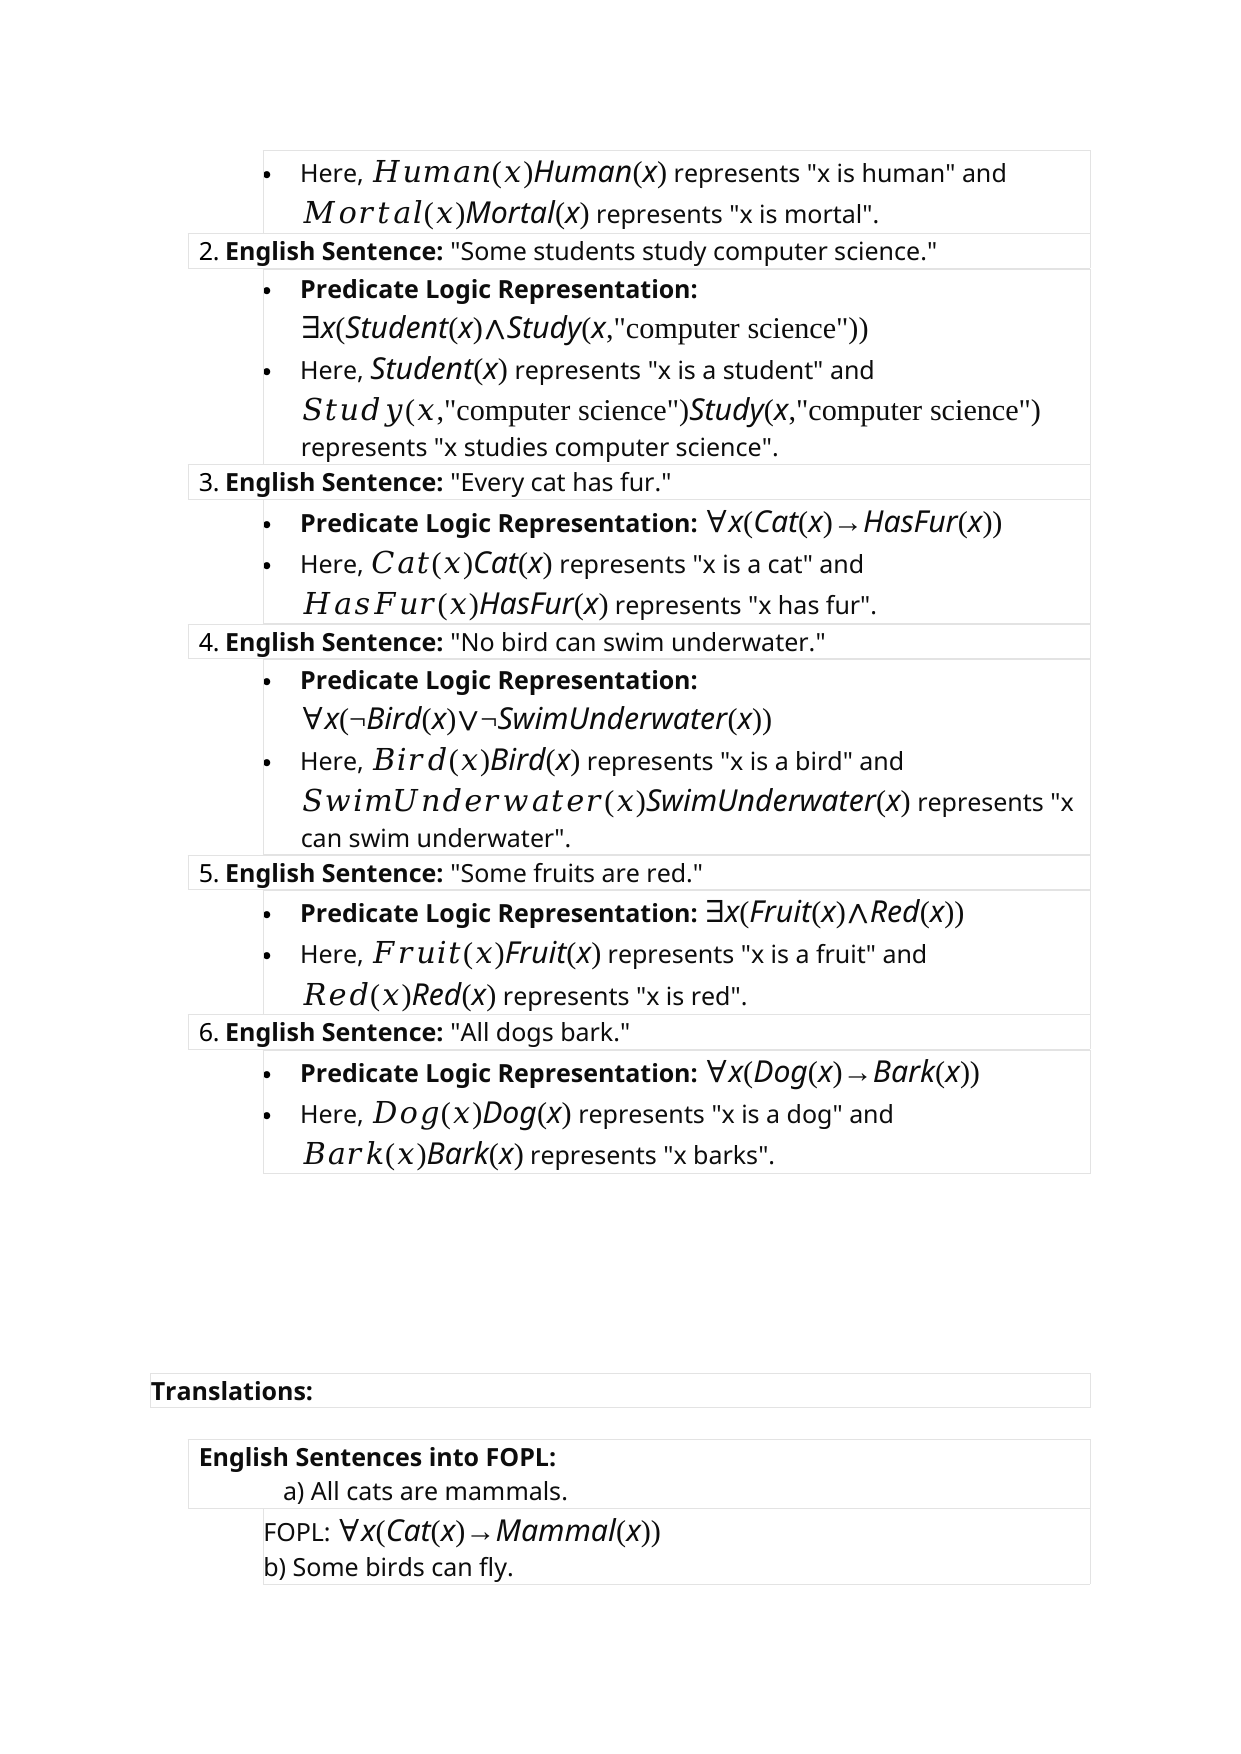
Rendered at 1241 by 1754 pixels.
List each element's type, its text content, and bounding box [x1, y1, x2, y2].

list Predicate Logic Representation: ∀x(Cat(x)→HasFur(x)) [264, 500, 1090, 541]
text Translations: [151, 1374, 1090, 1407]
list English Sentence: "Some students study computer science." [189, 234, 1090, 268]
text English Sentences into FOPL: [189, 1440, 1090, 1473]
list Here, 𝐷𝑜𝑔(𝑥)Dog(x) represents "x is a dog" and 𝐵𝑎𝑟𝑘(𝑥)Bark(x) represents "x barks". [264, 1091, 1090, 1173]
list Here, 𝐹𝑟𝑢𝑖𝑡(𝑥)Fruit(x) represents "x is a fruit" and 𝑅𝑒𝑑(𝑥)Red(x) represents "x is red". [264, 931, 1090, 1014]
list Here, Student(x) represents "x is a student" and 𝑆𝑡𝑢𝑑𝑦(𝑥,"computer science")Study(x,"computer science") represents "x studies computer science". [264, 347, 1090, 464]
list Predicate Logic Representation: ∀x(Dog(x)→Bark(x)) [264, 1051, 1090, 1091]
text b) Some birds can fly. [264, 1549, 1090, 1584]
list Here, 𝐵𝑖𝑟𝑑(𝑥)Bird(x) represents "x is a bird" and 𝑆𝑤𝑖𝑚𝑈𝑛𝑑𝑒𝑟𝑤𝑎𝑡𝑒𝑟(𝑥)SwimUnderwater(x) represents "x can swim underwater". [264, 737, 1090, 854]
list English Sentence: "Some fruits are red." [189, 856, 1090, 889]
list Here, 𝐻𝑢𝑚𝑎𝑛(𝑥)Human(x) represents "x is human" and 𝑀𝑜𝑟𝑡𝑎𝑙(𝑥)Mortal(x) represents "x is mortal". [264, 151, 1090, 233]
list English Sentence: "All dogs bark." [189, 1015, 1090, 1049]
text FOPL: ∀x(Cat(x)→Mammal(x)) [264, 1509, 1090, 1549]
list English Sentence: "No bird can swim underwater." [189, 625, 1090, 658]
text a) All cats are mammals. [189, 1473, 1090, 1508]
list English Sentence: "Every cat has fur." [189, 465, 1090, 499]
list Predicate Logic Representation: ∃x(Student(x)∧Study(x,"computer science")) [264, 270, 1090, 347]
list Predicate Logic Representation: ∃x(Fruit(x)∧Red(x)) [264, 891, 1090, 931]
list Here, 𝐶𝑎𝑡(𝑥)Cat(x) represents "x is a cat" and 𝐻𝑎𝑠𝐹𝑢𝑟(𝑥)HasFur(x) represents "x has fur". [264, 541, 1090, 623]
list Predicate Logic Representation: ∀x(¬Bird(x)∨¬SwimUnderwater(x)) [264, 660, 1090, 737]
